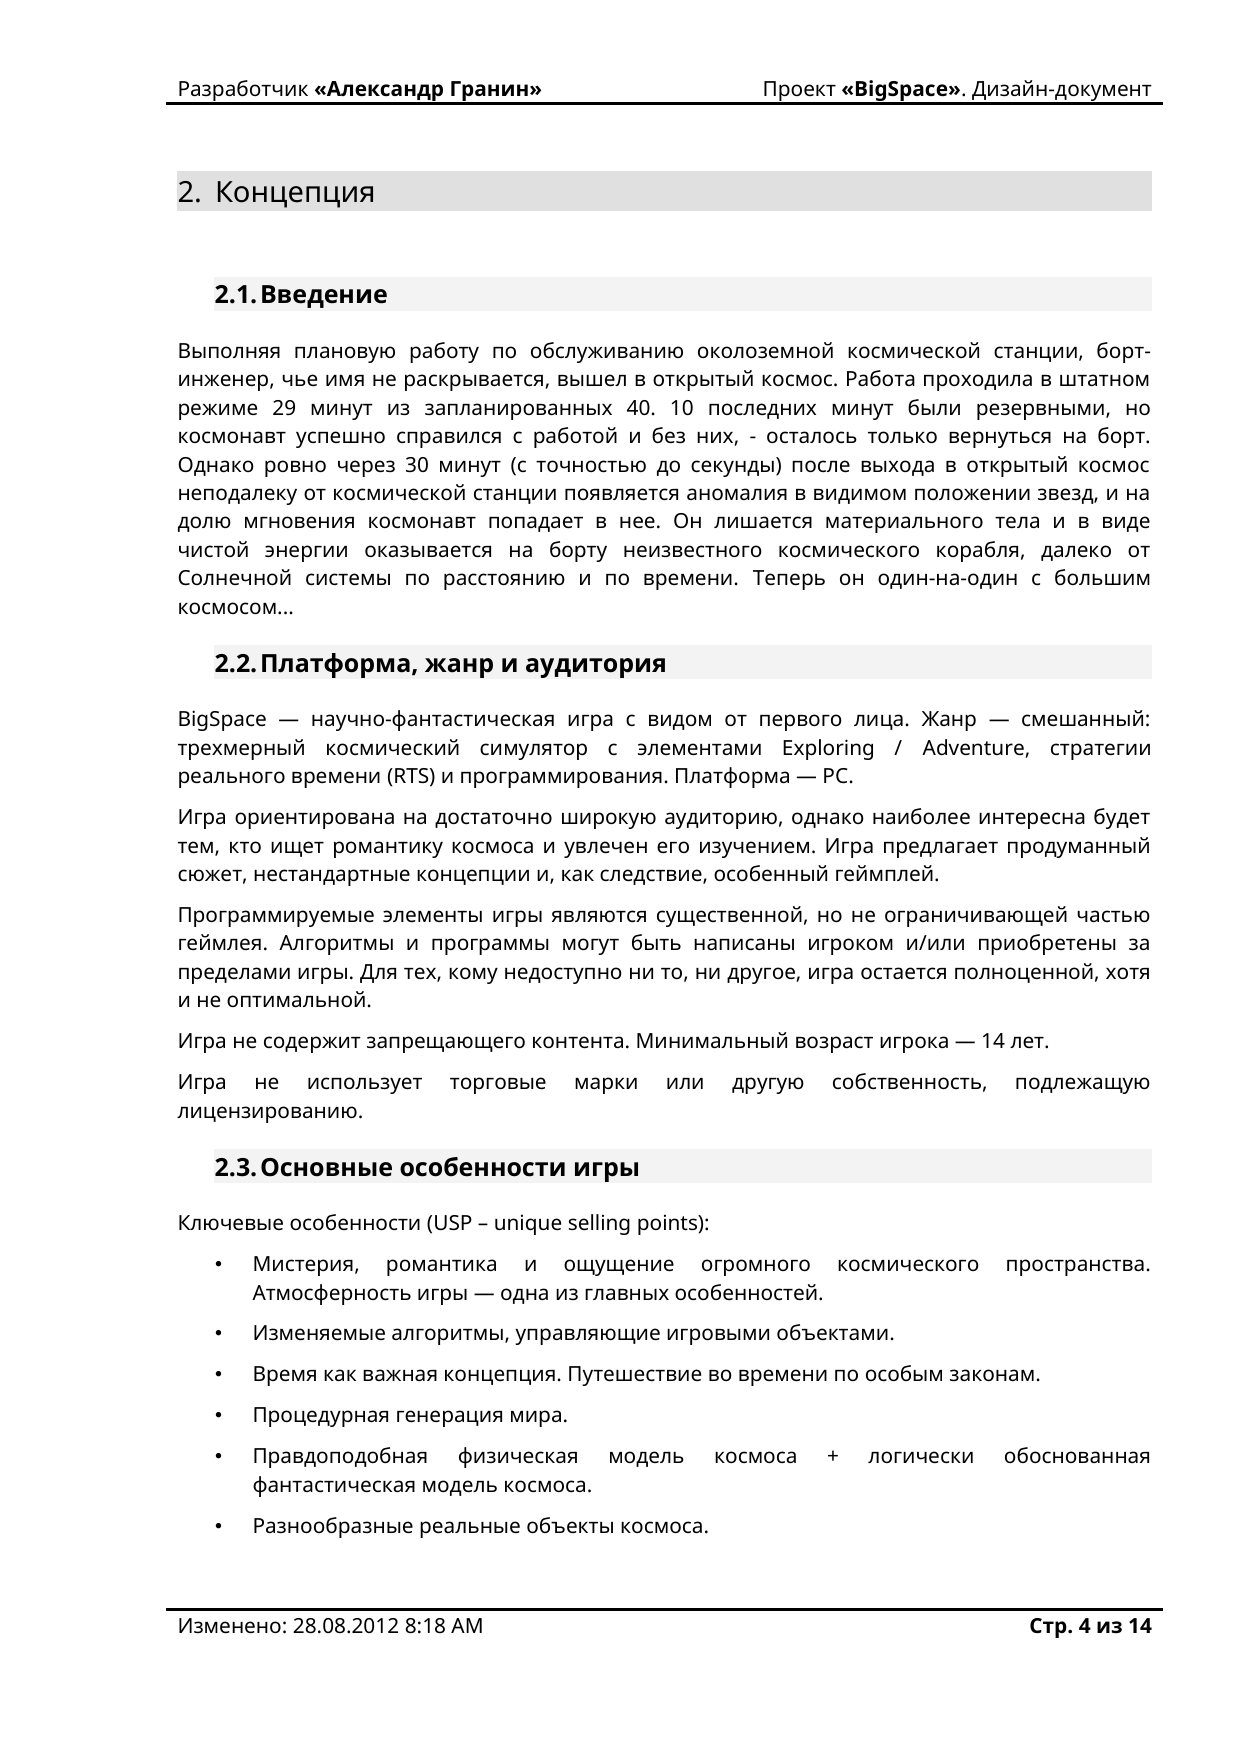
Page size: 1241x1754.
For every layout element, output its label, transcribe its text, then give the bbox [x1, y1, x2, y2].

text BigSpace — научно-фантастическая игра с видом от первого лица. Жанр — смешанный: трехмерный космический симулятор с элементами Exploring / Adventure, стратегии реального времени (RTS) и программирования. Платформа — PC. [177, 704, 1152, 790]
list Время как важная концепция. Путешествие во времени по особым законам. [215, 1359, 1152, 1388]
list Правдоподобная физическая модель космоса + логически обоснованная фантастическая модель космоса. [215, 1441, 1152, 1498]
text Игра не содержит запрещающего контента. Минимальный возраст игрока — 14 лет. [177, 1026, 1152, 1055]
subtitle Основные особенности игры [214, 1149, 1152, 1183]
list Изменяемые алгоритмы, управляющие игровыми объектами. [215, 1318, 1152, 1347]
subtitle Введение [214, 277, 1152, 311]
subtitle Концепция [177, 171, 1152, 211]
subtitle Платформа, жанр и аудитория [214, 645, 1152, 679]
text Выполняя плановую работу по обслуживанию околоземной космической станции, борт-инженер, чье имя не раскрывается, вышел в открытый космос. Работа проходила в штатном режиме 29 минут из запланированных 40. 10 последних минут были резервными, но космонавт успешно справился с работой и без них, - осталось только вернуться на борт. Однако ровно через 30 минут (с точностью до секунды) после выхода в открытый космос неподалеку от космической станции появляется аномалия в видимом положении звезд, и на долю мгновения космонавт попадает в нее. Он лишается материального тела и в виде чистой энергии оказывается на борту неизвестного космического корабля, далеко от Солнечной системы по расстоянию и по времени. Теперь он один-на-один с большим космосом... [177, 336, 1152, 620]
text Программируемые элементы игры являются существенной, но не ограничивающей частью геймлея. Алгоритмы и программы могут быть написаны игроком и/или приобретены за пределами игры. Для тех, кому недоступно ни то, ни другое, игра остается полноценной, хотя и не оптимальной. [177, 900, 1152, 1014]
list Мистерия, романтика и ощущение огромного космического пространства. Атмосферность игры — одна из главных особенностей. [215, 1249, 1152, 1306]
text Игра ориентирована на достаточно широкую аудиторию, однако наиболее интересна будет тем, кто ищет романтику космоса и увлечен его изучением. Игра предлагает продуманный сюжет, нестандартные концепции и, как следствие, особенный геймплей. [177, 802, 1152, 888]
text Ключевые особенности (USP – unique selling points): [177, 1208, 1152, 1237]
text Игра не использует торговые марки или другую собственность, подлежащую лицензированию. [177, 1067, 1152, 1124]
list Процедурная генерация мира. [215, 1400, 1152, 1429]
list Разнообразные реальные объекты космоса. [215, 1511, 1152, 1539]
